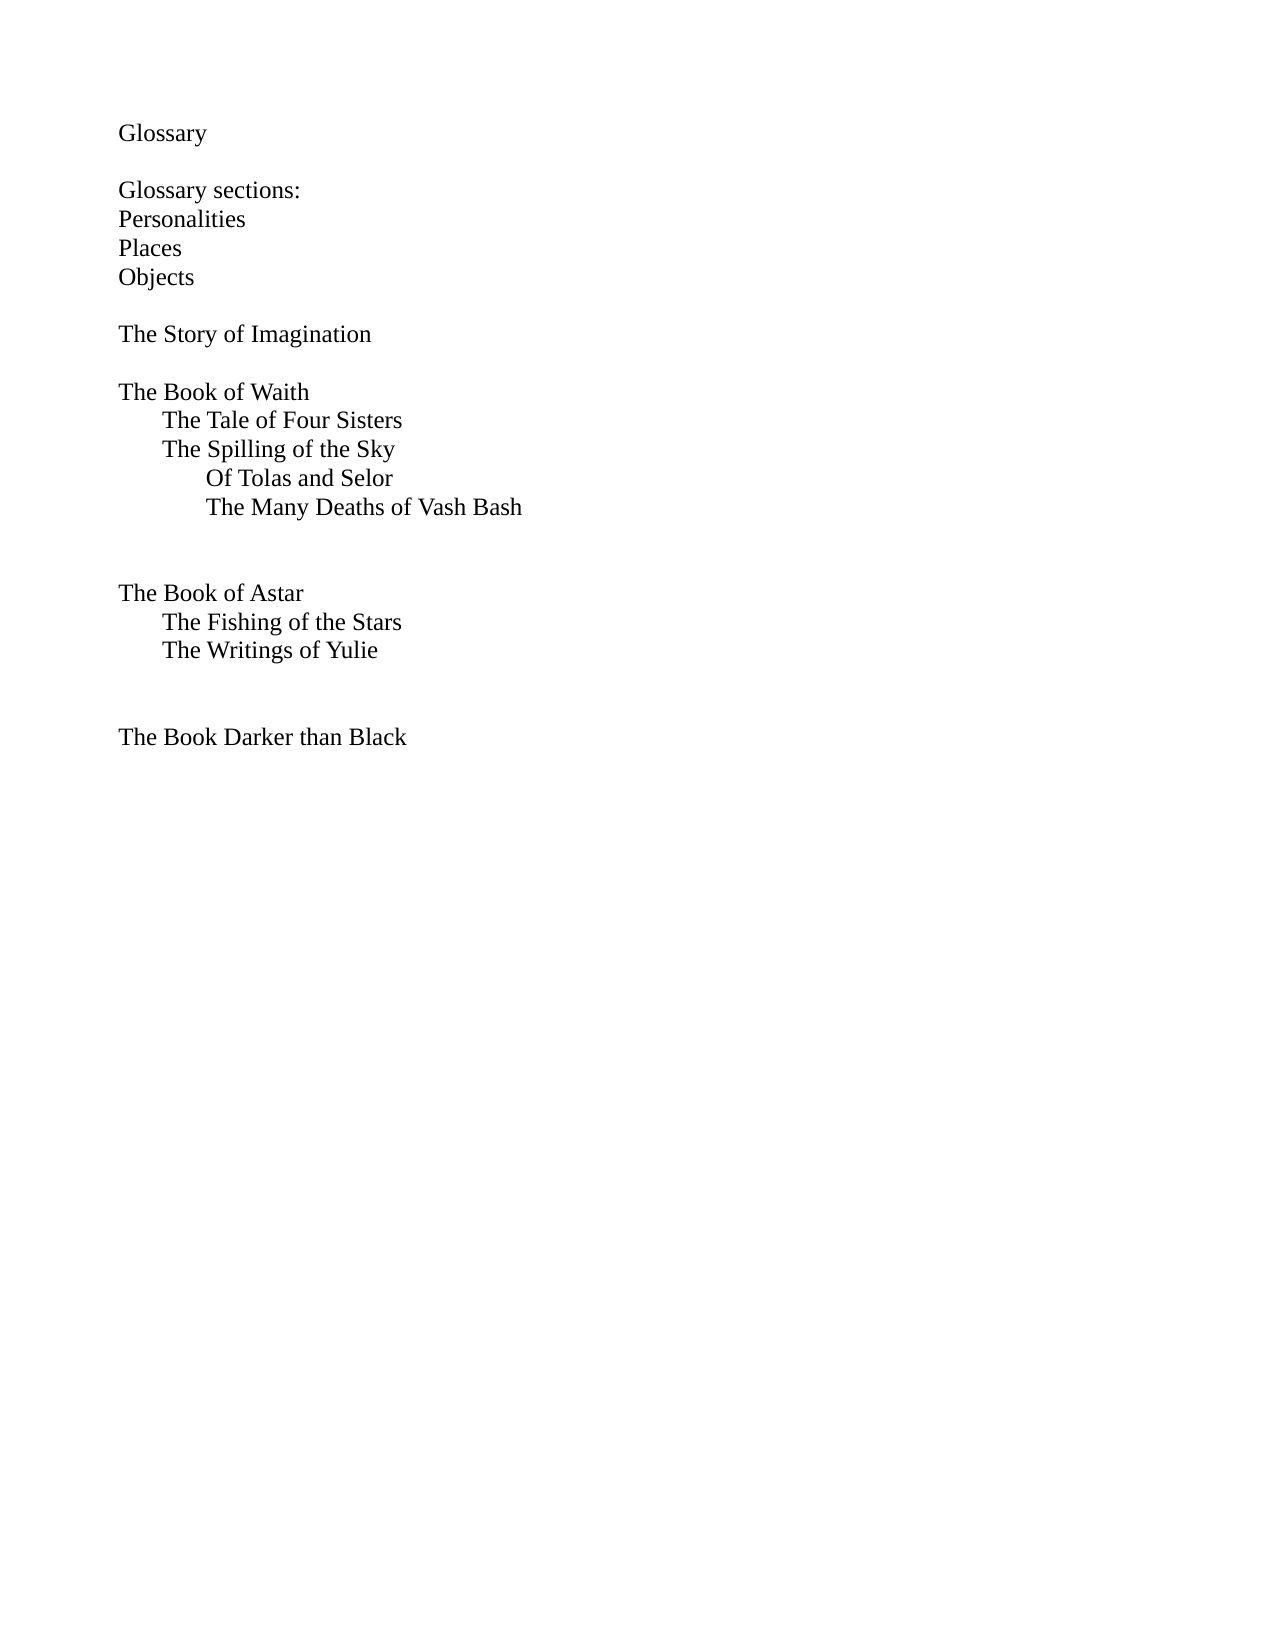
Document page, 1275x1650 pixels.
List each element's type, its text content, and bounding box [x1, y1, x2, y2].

text Objects [118, 262, 1157, 291]
text The Story of Imagination [118, 319, 1157, 348]
text Glossary sections: [118, 176, 1157, 204]
text The Book Darker than Black [118, 722, 1157, 751]
text The Book of Astar [118, 578, 1157, 607]
text The Book of Waith [118, 377, 1157, 406]
text The Tale of Four Sisters [118, 406, 1157, 434]
text Of Tolas and Selor [118, 463, 1157, 492]
text The Spilling of the Sky [118, 434, 1157, 463]
text Glossary [118, 118, 1157, 147]
text The Writings of Yulie [118, 636, 1157, 664]
text Places [118, 233, 1157, 262]
text The Fishing of the Stars [118, 607, 1157, 636]
text Personalities [118, 204, 1157, 233]
text The Many Deaths of Vash Bash [118, 492, 1157, 521]
